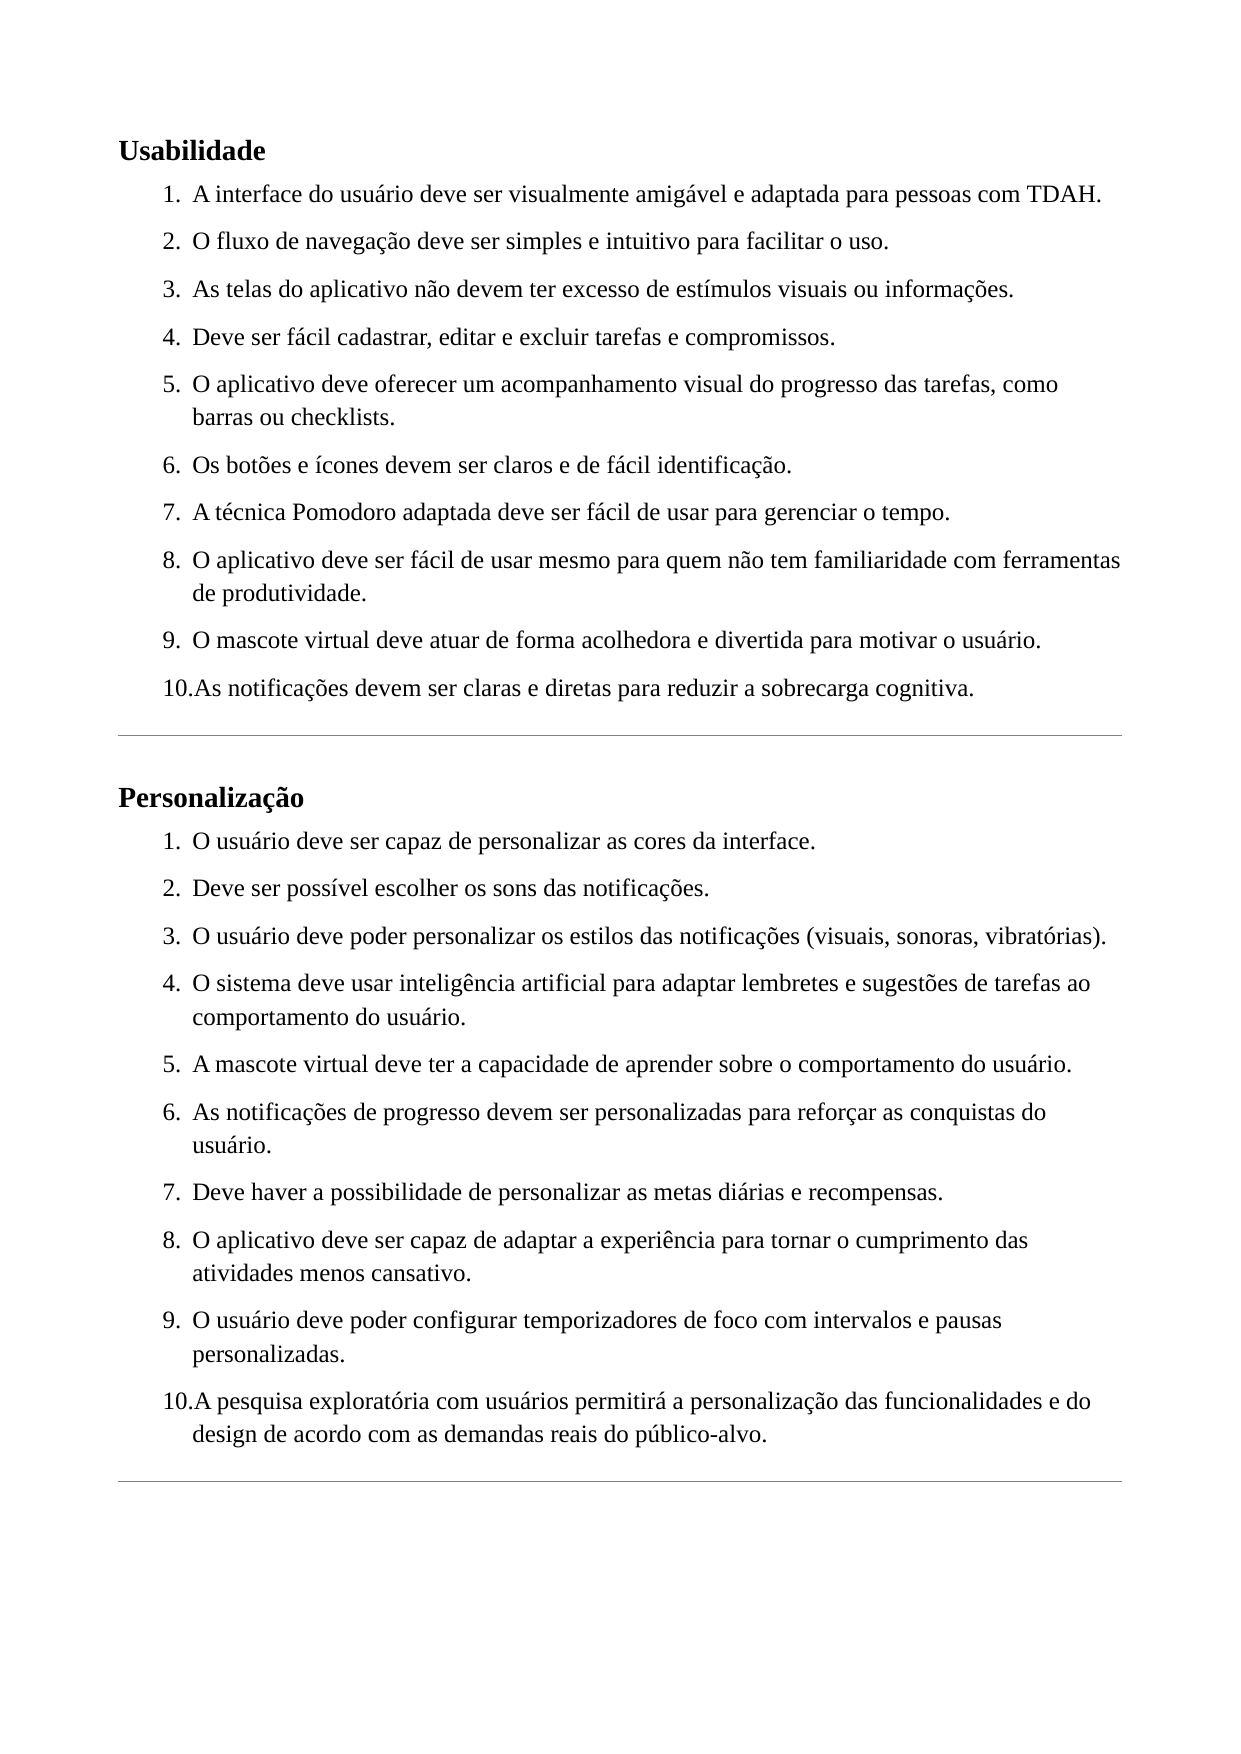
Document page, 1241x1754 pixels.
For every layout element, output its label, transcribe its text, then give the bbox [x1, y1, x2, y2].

list A técnica Pomodoro adaptada deve ser fácil de usar para gerenciar o tempo. [162, 497, 1122, 526]
list O fluxo de navegação deve ser simples e intuitivo para facilitar o uso. [162, 226, 1122, 255]
list Os botões e ícones devem ser claros e de fácil identificação. [162, 450, 1122, 478]
list As notificações devem ser claras e diretas para reduzir a sobrecarga cognitiva. [162, 673, 1122, 702]
list O aplicativo deve ser fácil de usar mesmo para quem não tem familiaridade com ferramentas de produtividade. [162, 545, 1122, 607]
list A interface do usuário deve ser visualmente amigável e adaptada para pessoas com TDAH. [162, 179, 1122, 207]
list O usuário deve ser capaz de personalizar as cores da interface. [162, 826, 1122, 854]
subtitle Personalização [118, 780, 1122, 813]
subtitle Usabilidade [118, 133, 1122, 166]
list A mascote virtual deve ter a capacidade de aprender sobre o comportamento do usuário. [162, 1049, 1122, 1078]
list Deve ser possível escolher os sons das notificações. [162, 873, 1122, 902]
list Deve ser fácil cadastrar, editar e excluir tarefas e compromissos. [162, 322, 1122, 350]
list O usuário deve poder configurar temporizadores de foco com intervalos e pausas personalizadas. [162, 1306, 1122, 1367]
list O aplicativo deve ser capaz de adaptar a experiência para tornar o cumprimento das atividades menos cansativo. [162, 1225, 1122, 1287]
list A pesquisa exploratória com usuários permitirá a personalização das funcionalidades e do design de acordo com as demandas reais do público-alvo. [162, 1386, 1122, 1448]
list O usuário deve poder personalizar os estilos das notificações (visuais, sonoras, vibratórias). [162, 921, 1122, 950]
list O aplicativo deve oferecer um acompanhamento visual do progresso das tarefas, como barras ou checklists. [162, 369, 1122, 431]
list O sistema deve usar inteligência artificial para adaptar lembretes e sugestões de tarefas ao comportamento do usuário. [162, 968, 1122, 1030]
list O mascote virtual deve atuar de forma acolhedora e divertida para motivar o usuário. [162, 626, 1122, 654]
list As notificações de progresso devem ser personalizadas para reforçar as conquistas do usuário. [162, 1097, 1122, 1158]
list As telas do aplicativo não devem ter excesso de estímulos visuais ou informações. [162, 274, 1122, 303]
list Deve haver a possibilidade de personalizar as metas diárias e recompensas. [162, 1177, 1122, 1206]
